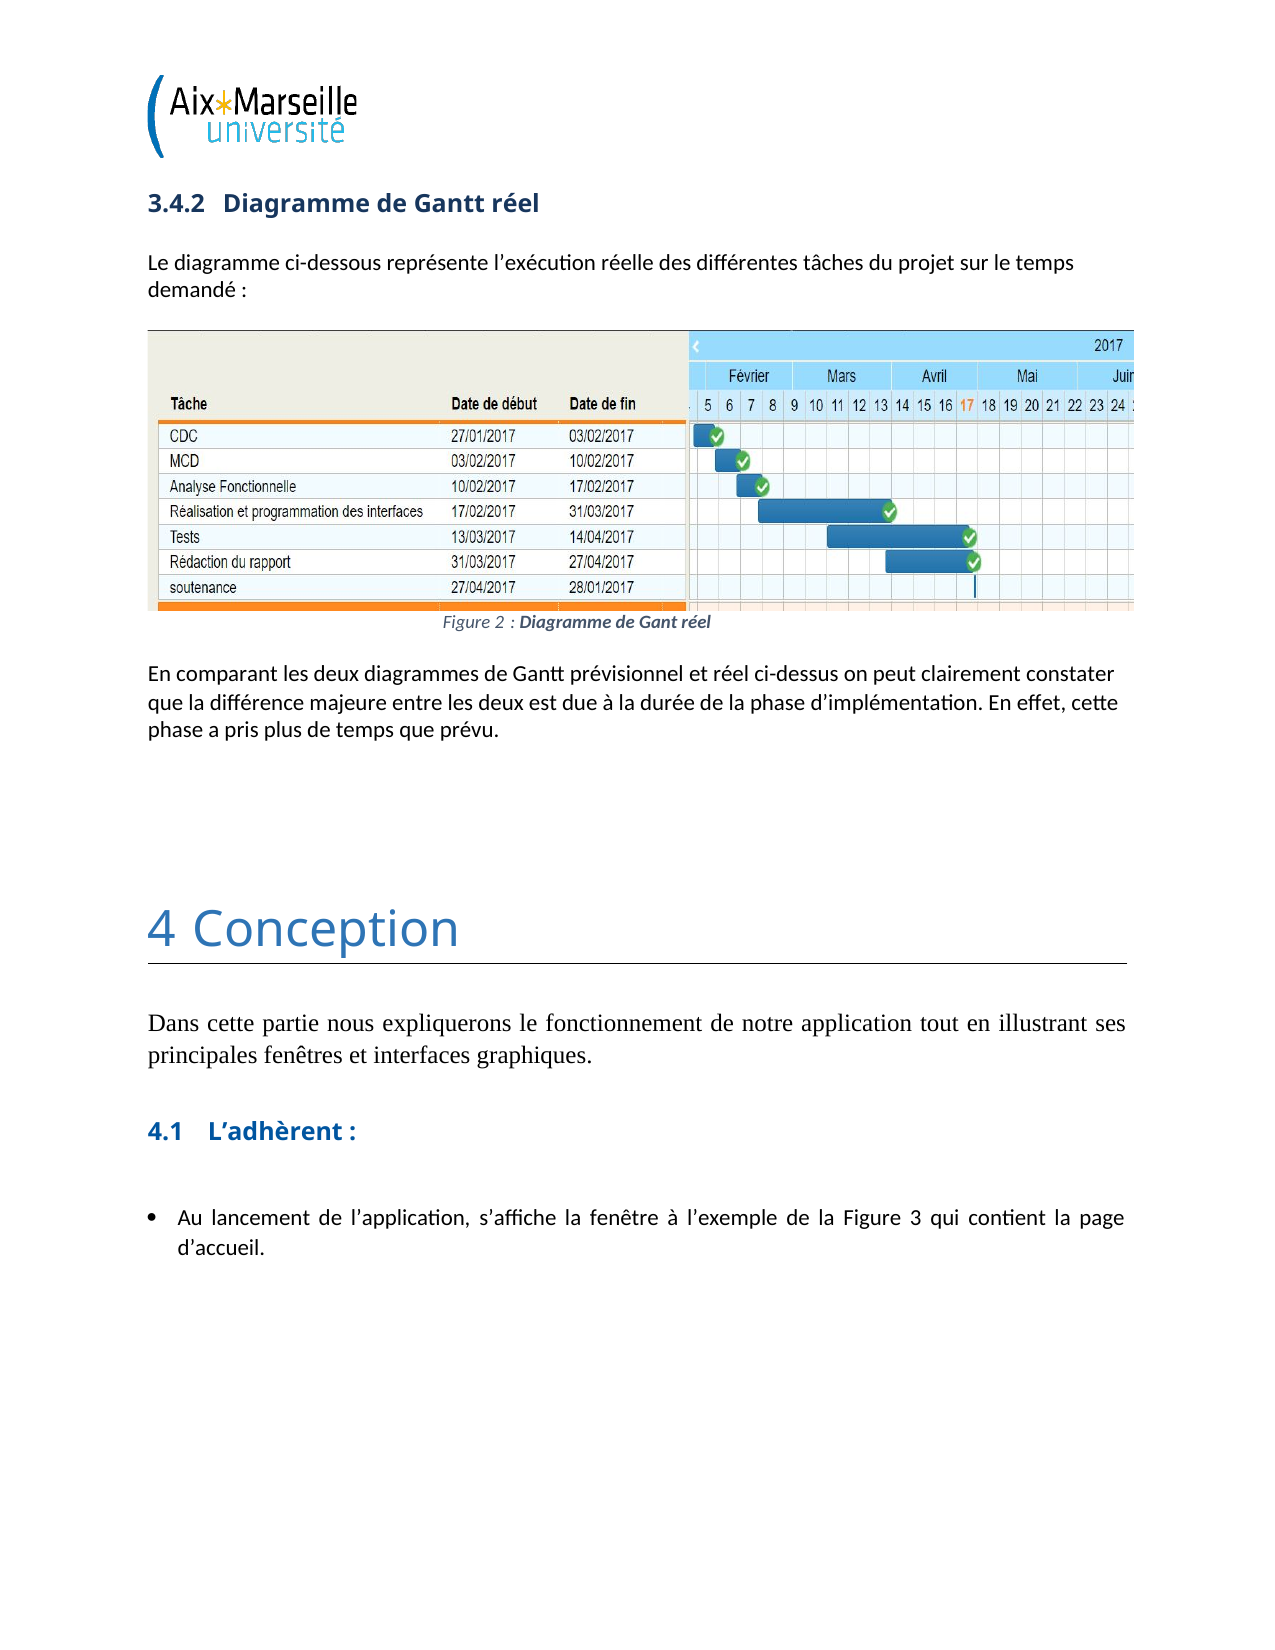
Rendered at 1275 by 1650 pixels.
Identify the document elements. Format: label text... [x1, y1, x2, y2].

subtitle Conception [148, 893, 1127, 963]
text Le diagramme ci-dessous représente l’exécution réelle des différentes tâches du projet sur le temps demandé : [148, 248, 1127, 304]
subtitle L’adhèrent : [148, 1114, 1127, 1148]
text En comparant les deux diagrammes de Gantt prévisionnel et réel ci-dessus on peut clairement constater que la différence majeure entre les deux est due à la durée de la phase d’implémentation. En effet, cette phase a pris plus de temps que prévu. [148, 659, 1127, 744]
text Dans cette partie nous expliquerons le fonctionnement de notre application tout en illustrant ses principales fenêtres et interfaces graphiques. [148, 1008, 1127, 1069]
subtitle Diagramme de Gantt réel [148, 186, 1127, 220]
list Au lancement de l’application, s’affiche la fenêtre à l’exemple de la Figure 3 qui contient la page d’accueil. [148, 1203, 1127, 1262]
text Figure 2 : Diagramme de Gant réel [148, 611, 1127, 633]
